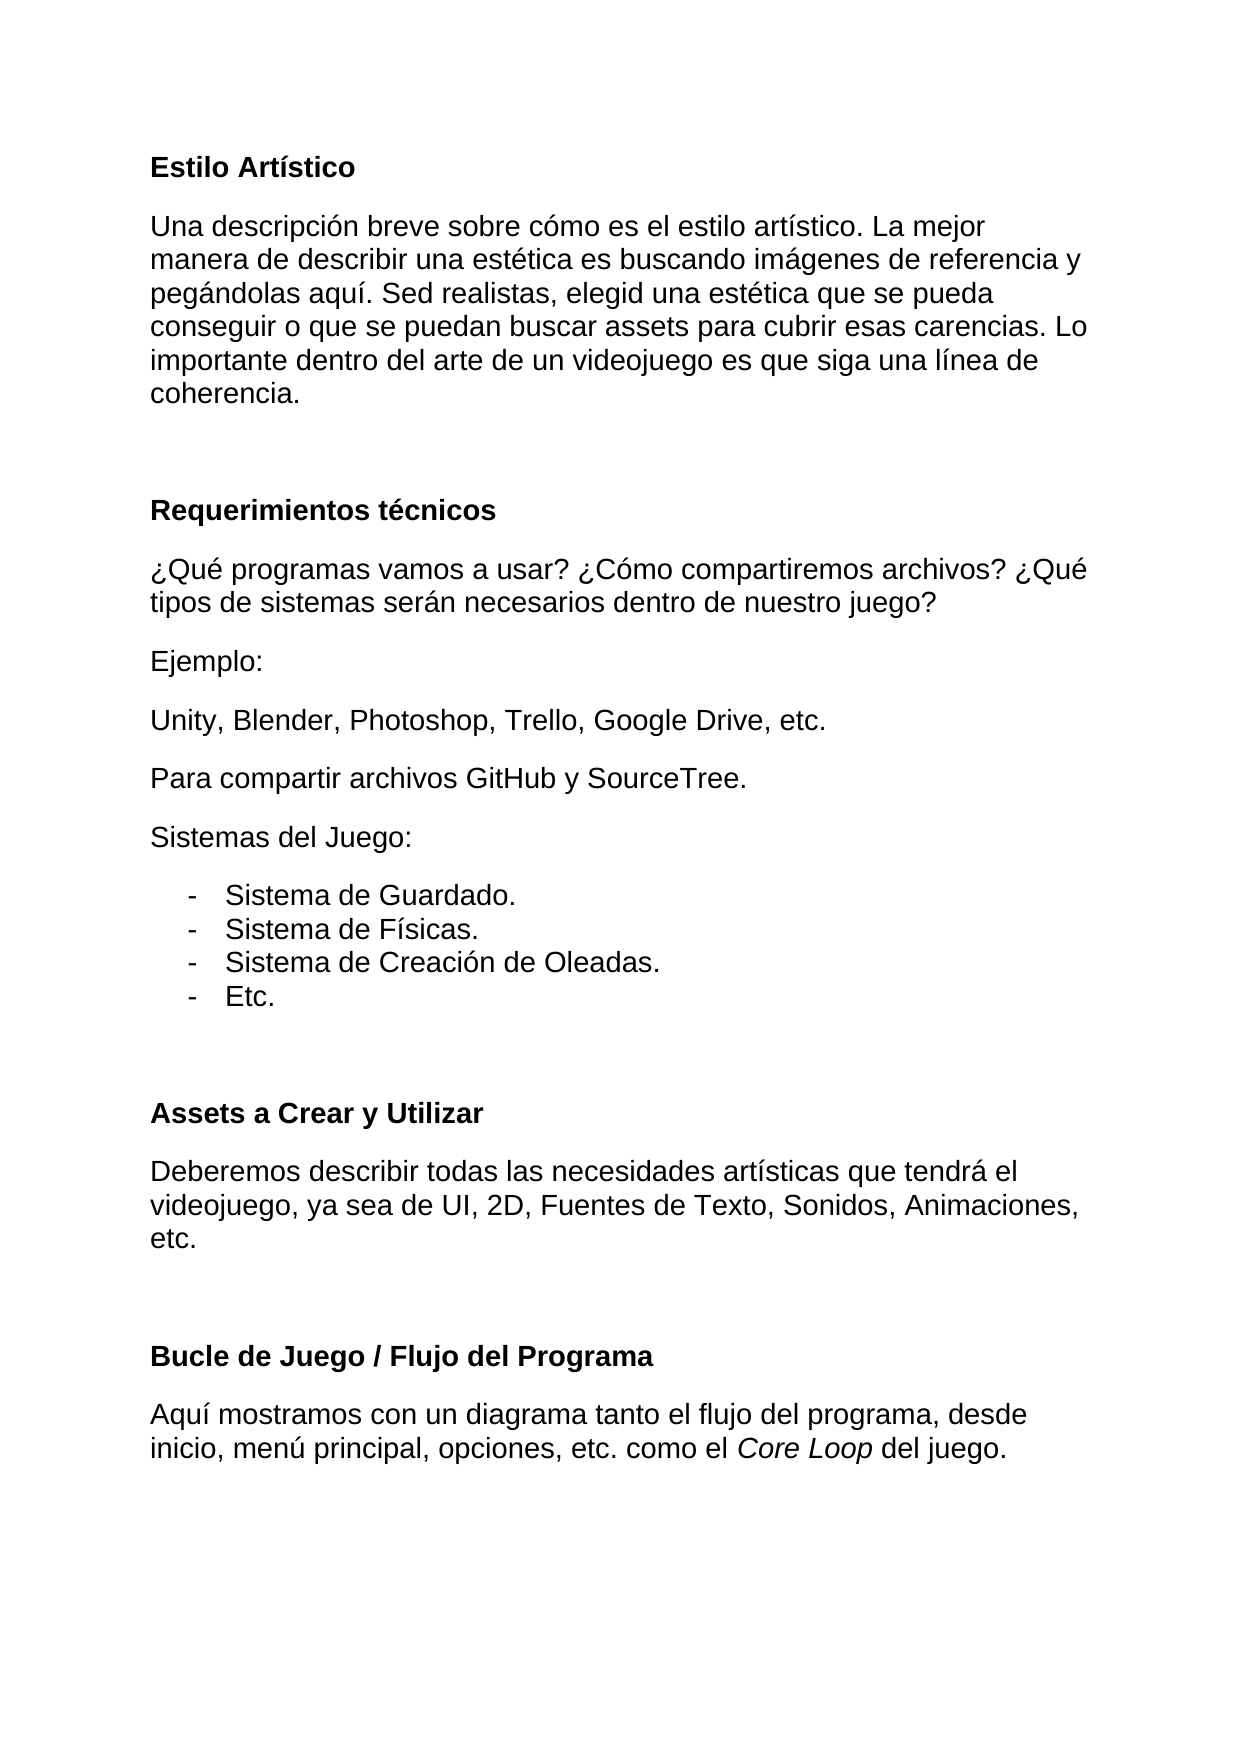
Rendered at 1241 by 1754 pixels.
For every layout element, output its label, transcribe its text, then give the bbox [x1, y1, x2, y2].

text Una descripción breve sobre cómo es el estilo artístico. La mejor manera de describir una estética es buscando imágenes de referencia y pegándolas aquí. Sed realistas, elegid una estética que se pueda conseguir o que se puedan buscar assets para cubrir esas carencias. Lo importante dentro del arte de un videojuego es que siga una línea de coherencia. [150, 208, 1090, 410]
list Sistema de Creación de Oleadas. [187, 945, 1090, 979]
text Estilo Artístico [150, 150, 1090, 183]
text Requerimientos técnicos [150, 493, 1090, 527]
text Aquí mostramos con un diagrama tanto el flujo del programa, desde inicio, menú principal, opciones, etc. como el Core Loop del juego. [150, 1397, 1090, 1464]
list Sistema de Guardado. [187, 878, 1090, 912]
text Ejemplo: [150, 644, 1090, 677]
text Assets a Crear y Utilizar [150, 1096, 1090, 1129]
text Para compartir archivos GitHub y SourceTree. [150, 761, 1090, 794]
text Bucle de Juego / Flujo del Programa [150, 1338, 1090, 1372]
text Unity, Blender, Photoshop, Trello, Google Drive, etc. [150, 702, 1090, 736]
text Sistemas del Juego: [150, 819, 1090, 853]
list Etc. [187, 979, 1090, 1012]
text ¿Qué programas vamos a usar? ¿Cómo compartiremos archivos? ¿Qué tipos de sistemas serán necesarios dentro de nuestro juego? [150, 552, 1090, 619]
list Sistema de Físicas. [187, 912, 1090, 945]
text Deberemos describir todas las necesidades artísticas que tendrá el videojuego, ya sea de UI, 2D, Fuentes de Texto, Sonidos, Animaciones, etc. [150, 1154, 1090, 1255]
